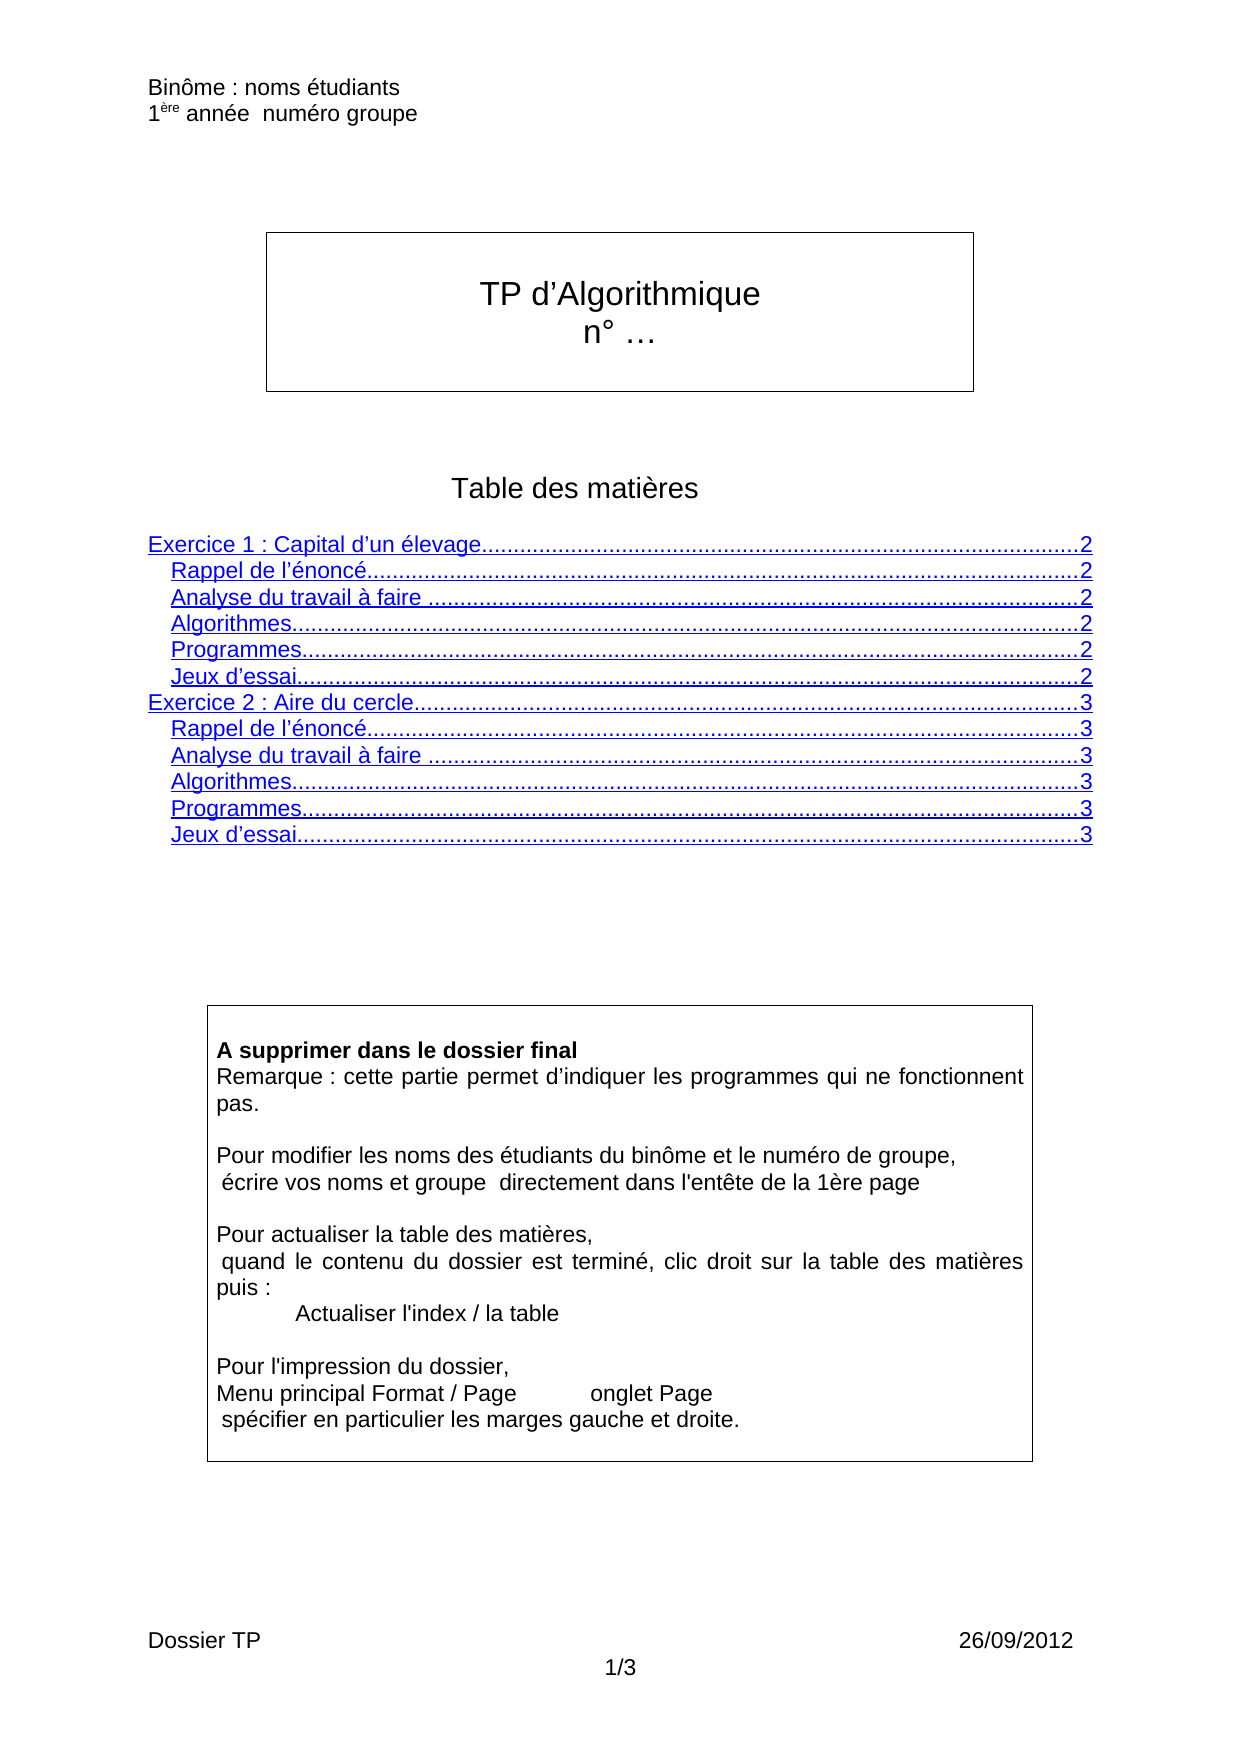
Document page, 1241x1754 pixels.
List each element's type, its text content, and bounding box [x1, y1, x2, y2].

text n° … [267, 309, 973, 350]
text Analyse du travail à faire 2 [171, 584, 1093, 606]
text Jeux d’essai 2 [171, 663, 1093, 685]
text quand le contenu du dossier est terminé, clic droit sur la table des matières puis : [208, 1242, 1032, 1295]
text Jeux d’essai 3 [171, 821, 1093, 844]
text Actualiser l'index / la table [208, 1295, 1032, 1327]
text Analyse du travail à faire 3 [171, 742, 1093, 765]
text A supprimer dans le dossier final [208, 1032, 1032, 1058]
text Algorithmes 2 [171, 610, 1093, 633]
text Remarque : cette partie permet d’indiquer les programmes qui ne fonctionnent pas. [208, 1058, 1032, 1116]
text Exercice 1 : Capital d’un élevage 2 [148, 531, 1093, 554]
text Algorithmes 3 [171, 768, 1093, 791]
text Programmes 3 [171, 794, 1093, 817]
text Pour actualiser la table des matières, [208, 1216, 1032, 1242]
text spécifier en particulier les marges gauche et droite. [208, 1401, 1032, 1432]
text Rappel de l’énoncé 2 [171, 557, 1093, 580]
text Pour l'impression du dossier, [208, 1348, 1032, 1374]
text écrire vos noms et groupe directement dans l'entête de la 1ère page [208, 1163, 1032, 1195]
subtitle Table des matières [148, 471, 1002, 504]
text Pour modifier les noms des étudiants du binôme et le numéro de groupe, [208, 1137, 1032, 1163]
text Rappel de l’énoncé 3 [171, 715, 1093, 738]
text TP d’Algorithmique [267, 270, 973, 309]
text Menu principal Format / Page onglet Page [208, 1374, 1032, 1401]
text Exercice 2 : Aire du cercle 3 [148, 689, 1093, 712]
text Programmes 2 [171, 636, 1093, 659]
